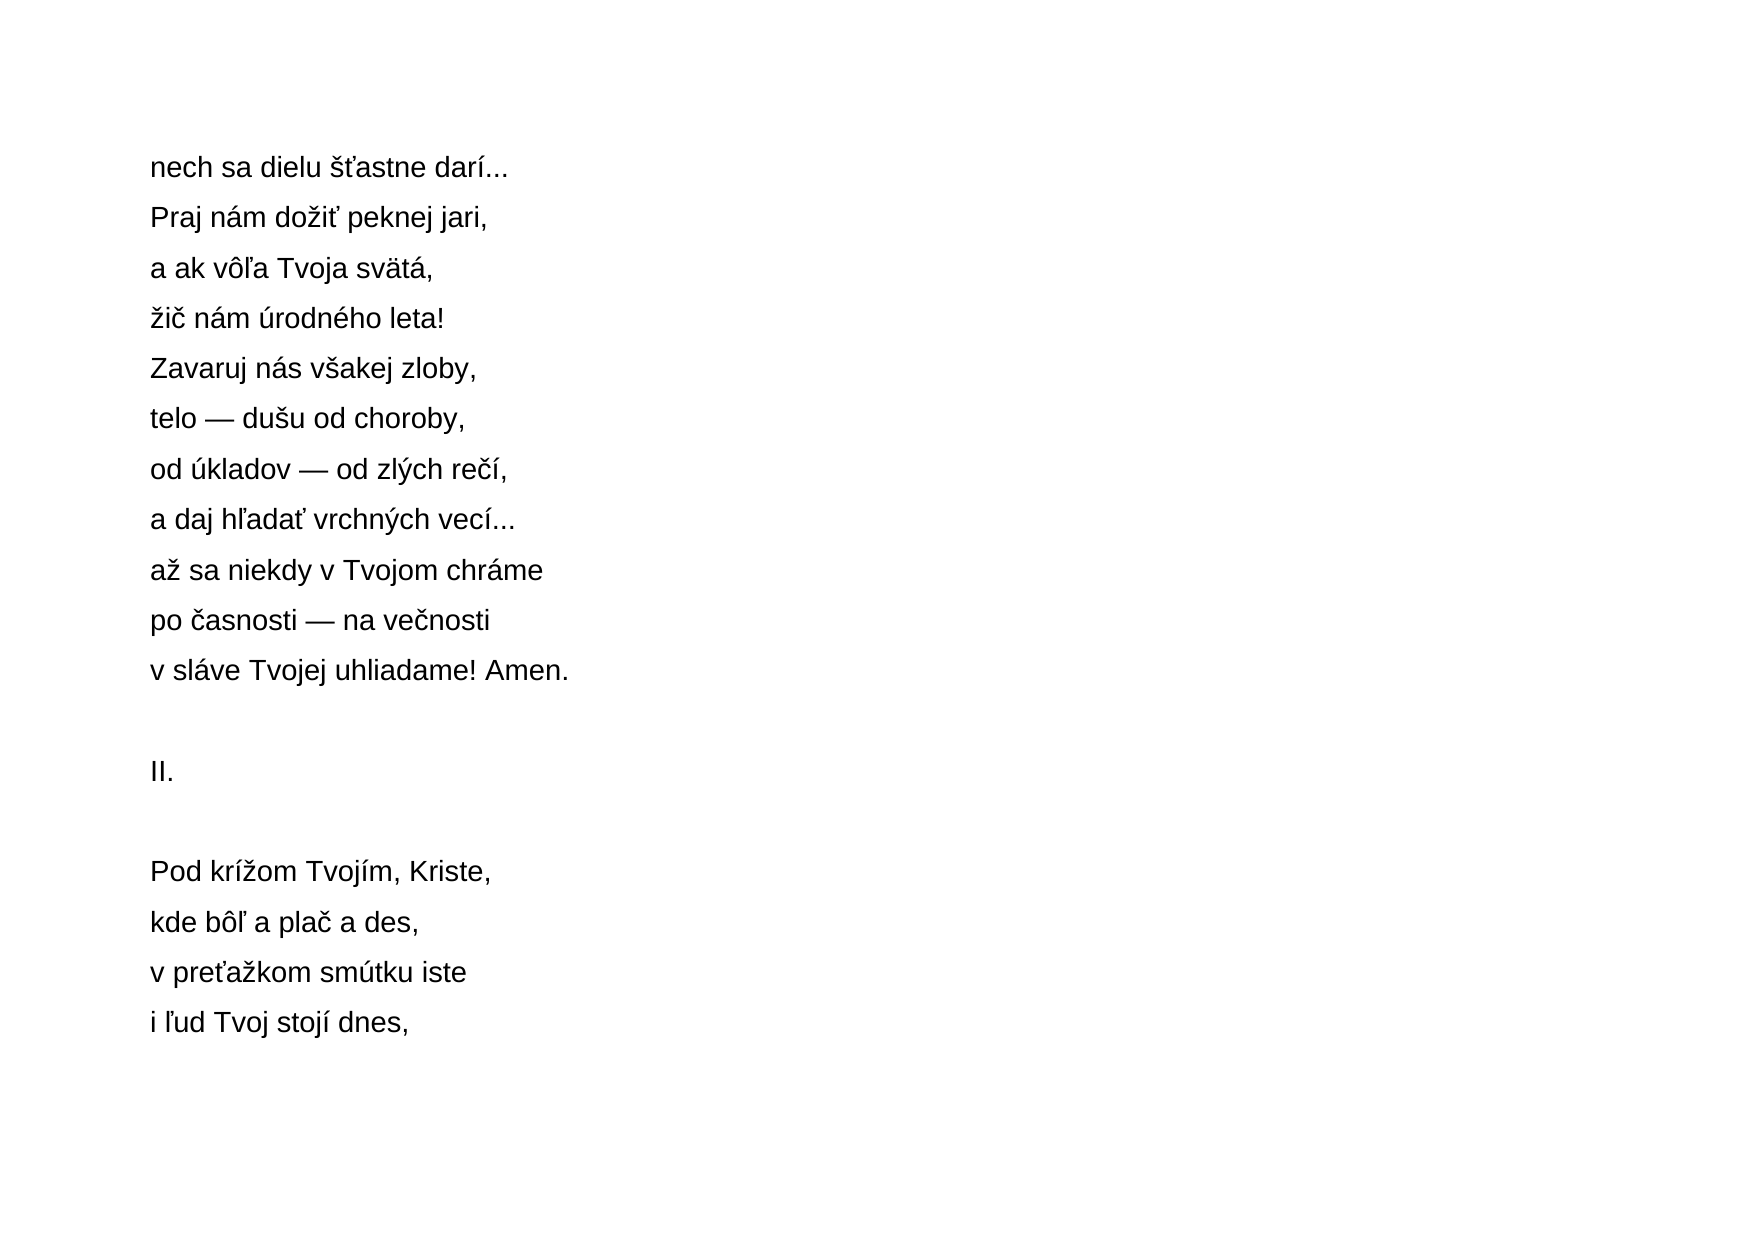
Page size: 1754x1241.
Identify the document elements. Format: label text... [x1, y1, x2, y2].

text po časnosti — na večnosti [150, 603, 1243, 636]
text a ak vôľa Tvoja svätá, [150, 251, 1243, 284]
text v preťažkom smútku iste [150, 955, 1243, 988]
text nech sa dielu šťastne darí... [150, 150, 1243, 183]
text telo — dušu od choroby, [150, 402, 1243, 435]
text od úkladov — od zlých rečí, [150, 452, 1243, 485]
text kde bôľ a plač a des, [150, 905, 1243, 938]
text i ľud Tvoj stojí dnes, [150, 1005, 1243, 1039]
text Praj nám dožiť peknej jari, [150, 200, 1243, 234]
text a daj hľadať vrchných vecí... [150, 502, 1243, 536]
text II. [150, 754, 1243, 787]
text Pod krížom Tvojím, Kriste, [150, 854, 1243, 888]
text Zavaruj nás všakej zloby, [150, 351, 1243, 385]
text v sláve Tvojej uhliadame! Amen. [150, 653, 1243, 687]
text až sa niekdy v Tvojom chráme [150, 552, 1243, 586]
text žič nám úrodného leta! [150, 301, 1243, 334]
